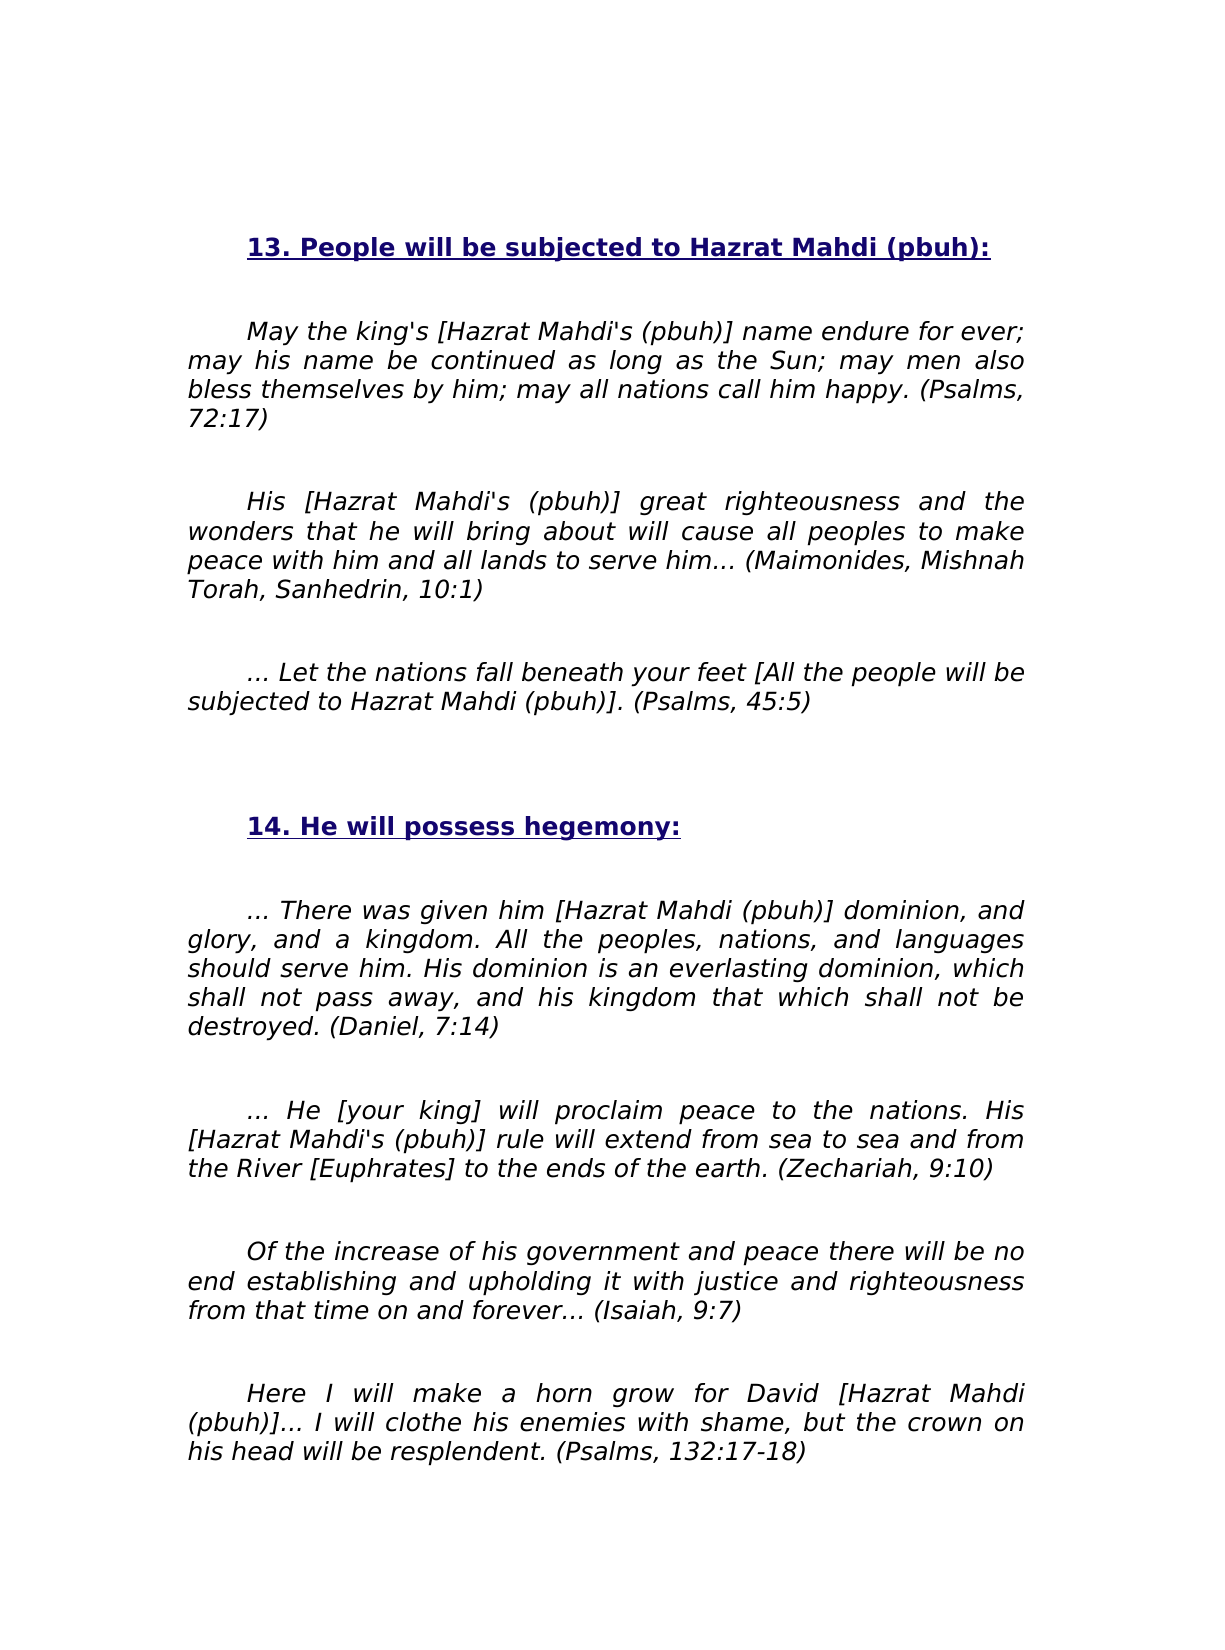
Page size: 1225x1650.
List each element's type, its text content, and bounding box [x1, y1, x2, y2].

text 14. He will possess hegemony: [187, 812, 1037, 842]
text May the king's [Hazrat Mahdi's (pbuh)] name endure for ever; may his name be continued as long as the Sun; may men also bless themselves by him; may all nations call him happy. (Psalms, 72:17) [187, 317, 1026, 433]
text 13. People will be subjected to Hazrat Mahdi (pbuh): [187, 233, 1037, 262]
text ... Let the nations fall beneath your feet [All the people will be subjected to Hazrat Mahdi (pbuh)]. (Psalms, 45:5) [187, 658, 1026, 717]
text ... There was given him [Hazrat Mahdi (pbuh)] dominion, and glory, and a kingdom. All the peoples, nations, and languages should serve him. His dominion is an everlasting dominion, which shall not pass away, and his kingdom that which shall not be destroyed. (Daniel, 7:14) [187, 896, 1026, 1042]
text His [Hazrat Mahdi's (pbuh)] great righteousness and the wonders that he will bring about will cause all peoples to make peace with him and all lands to serve him... (Maimonides, Mishnah Torah, Sanhedrin, 10:1) [187, 487, 1026, 604]
text Here I will make a horn grow for David [Hazrat Mahdi (pbuh)]... I will clothe his enemies with shame, but the crown on his head will be resplendent. (Psalms, 132:17-18) [187, 1379, 1026, 1467]
text ... He [your king] will proclaim peace to the nations. His [Hazrat Mahdi's (pbuh)] rule will extend from sea to sea and from the River [Euphrates] to the ends of the earth. (Zechariah, 9:10) [187, 1096, 1026, 1183]
text Of the increase of his government and peace there will be no end establishing and upholding it with justice and righteousness from that time on and forever... (Isaiah, 9:7) [187, 1237, 1026, 1325]
